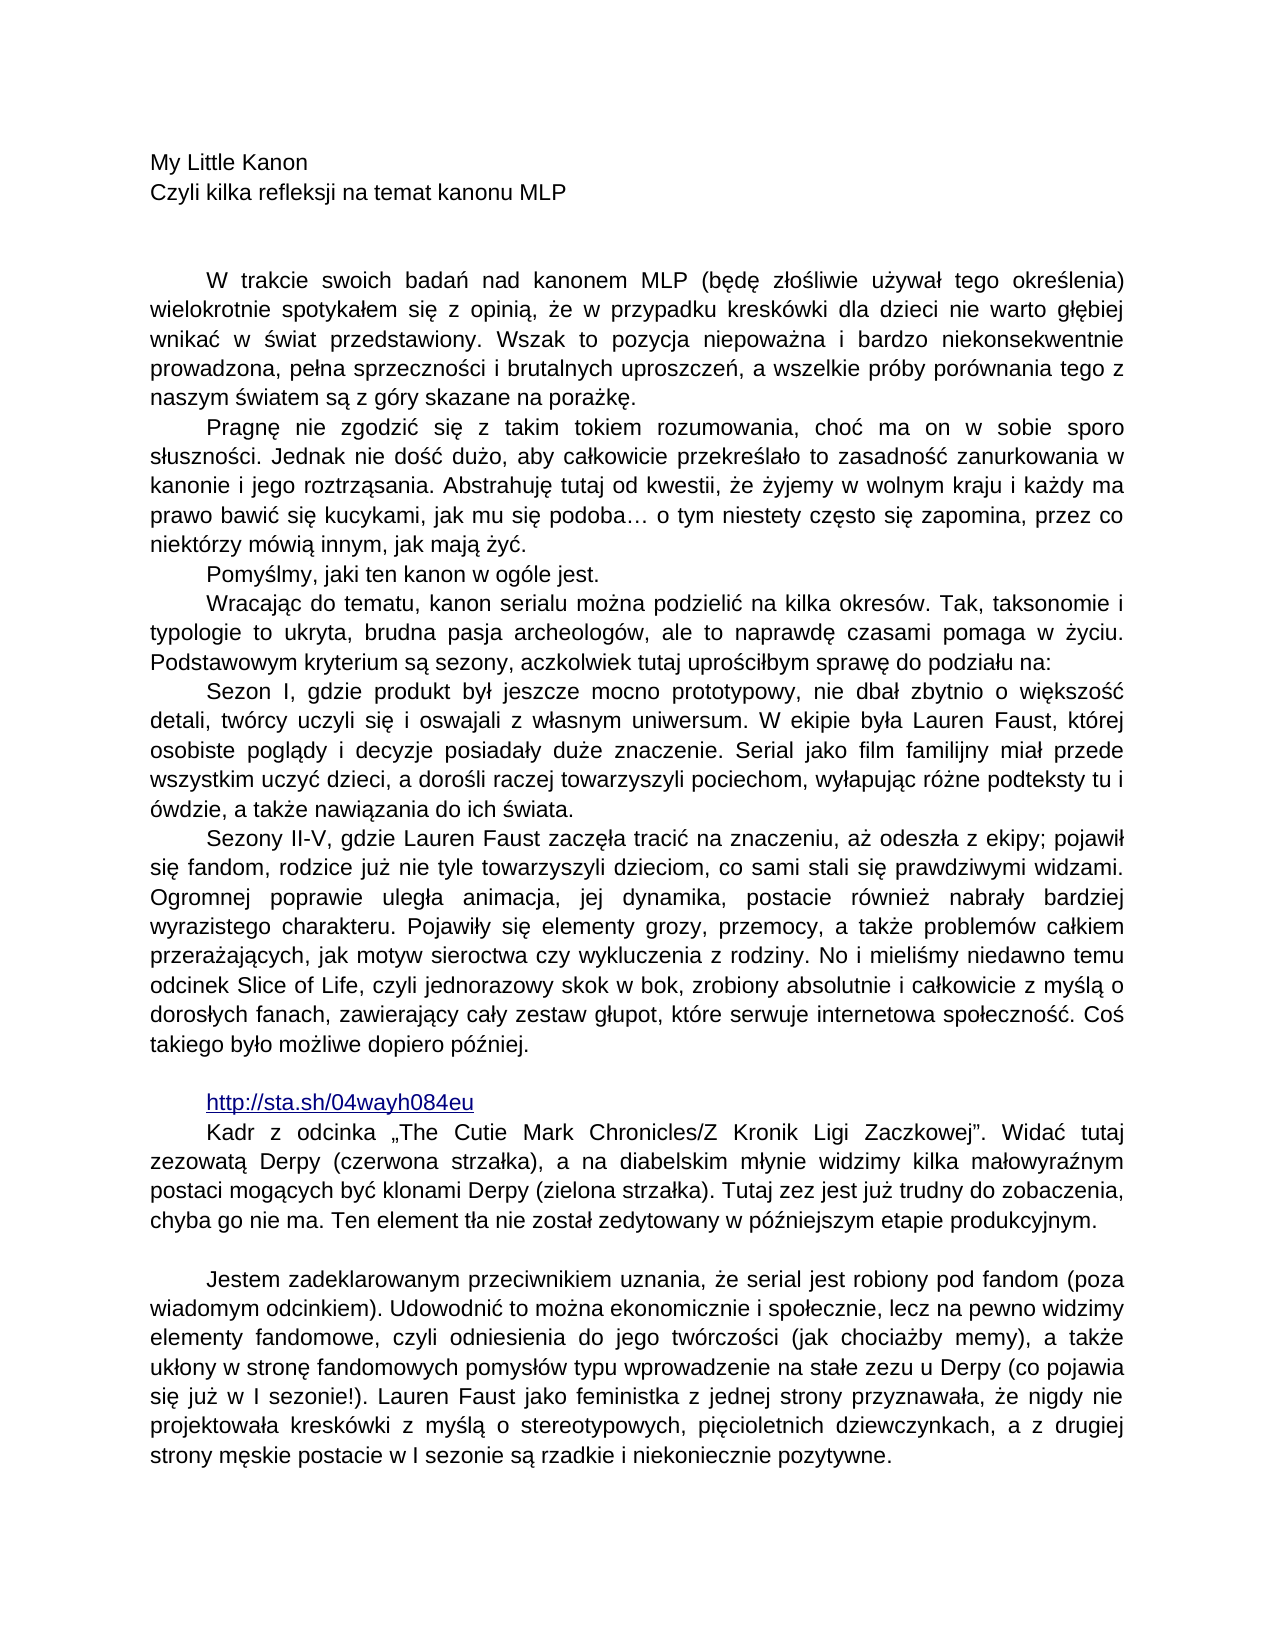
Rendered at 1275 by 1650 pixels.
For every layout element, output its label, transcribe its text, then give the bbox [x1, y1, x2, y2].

text http://sta.sh/04wayh084eu [150, 1090, 1125, 1116]
text W trakcie swoich badań nad kanonem MLP (będę złośliwie używał tego określenia) wielokrotnie spotykałem się z opinią, że w przypadku kreskówki dla dzieci nie warto głębiej wnikać w świat przedstawiony. Wszak to pozycja niepoważna i bardzo niekonsekwentnie prowadzona, pełna sprzeczności i brutalnych uproszczeń, a wszelkie próby porównania tego z naszym światem są z góry skazane na porażkę. [150, 267, 1125, 411]
text Jestem zadeklarowanym przeciwnikiem uznania, że serial jest robiony pod fandom (poza wiadomym odcinkiem). Udowodnić to można ekonomicznie i społecznie, lecz na pewno widzimy elementy fandomowe, czyli odniesienia do jego twórczości (jak chociażby memy), a także ukłony w stronę fandomowych pomysłów typu wprowadzenie na stałe zezu u Derpy (co pojawia się już w I sezonie!). Lauren Faust jako feministka z jednej strony przyznawała, że nigdy nie projektowała kreskówki z myślą o stereotypowych, pięcioletnich dziewczynkach, a z drugiej strony męskie postacie w I sezonie są rzadkie i niekoniecznie pozytywne. [150, 1266, 1125, 1468]
text Pragnę nie zgodzić się z takim tokiem rozumowania, choć ma on w sobie sporo słuszności. Jednak nie dość dużo, aby całkowicie przekreślało to zasadność zanurkowania w kanonie i jego roztrząsania. Abstrahuję tutaj od kwestii, że żyjemy w wolnym kraju i każdy ma prawo bawić się kucykami, jak mu się podoba… o tym niestety często się zapomina, przez co niektórzy mówią innym, jak mają żyć. [150, 414, 1125, 557]
text Sezony II-V, gdzie Lauren Faust zaczęła tracić na znaczeniu, aż odeszła z ekipy; pojawił się fandom, rodzice już nie tyle towarzyszyli dzieciom, co sami stali się prawdziwymi widzami. Ogromnej poprawie uległa animacja, jej dynamika, postacie również nabrały bardziej wyrazistego charakteru. Pojawiły się elementy grozy, przemocy, a także problemów całkiem przerażających, jak motyw sieroctwa czy wykluczenia z rodziny. No i mieliśmy niedawno temu odcinek Slice of Life, czyli jednorazowy skok w bok, zrobiony absolutnie i całkowicie z myślą o dorosłych fanach, zawierający cały zestaw głupot, które serwuje internetowa społeczność. Coś takiego było możliwe dopiero później. [150, 826, 1125, 1057]
text Kadr z odcinka „The Cutie Mark Chronicles/Z Kronik Ligi Zaczkowej”. Widać tutaj zezowatą Derpy (czerwona strzałka), a na diabelskim młynie widzimy kilka małowyraźnym postaci mogących być klonami Derpy (zielona strzałka). Tutaj zez jest już trudny do zobaczenia, chyba go nie ma. Ten element tła nie został zedytowany w późniejszym etapie produkcyjnym. [150, 1119, 1125, 1233]
text Czyli kilka refleksji na temat kanonu MLP [150, 179, 1125, 205]
text Sezon I, gdzie produkt był jeszcze mocno prototypowy, nie dbał zbytnio o większość detali, twórcy uczyli się i oswajali z własnym uniwersum. W ekipie była Lauren Faust, której osobiste poglądy i decyzje posiadały duże znaczenie. Serial jako film familijny miał przede wszystkim uczyć dzieci, a dorośli raczej towarzyszyli pociechom, wyłapując różne podteksty tu i ówdzie, a także nawiązania do ich świata. [150, 679, 1125, 822]
text Pomyślmy, jaki ten kanon w ogóle jest. [150, 561, 1125, 587]
text My Little Kanon [150, 150, 1125, 176]
text Wracając do tematu, kanon serialu można podzielić na kilka okresów. Tak, taksonomie i typologie to ukryta, brudna pasja archeologów, ale to naprawdę czasami pomaga w życiu. Podstawowym kryterium są sezony, aczkolwiek tutaj uprościłbym sprawę do podziału na: [150, 591, 1125, 675]
